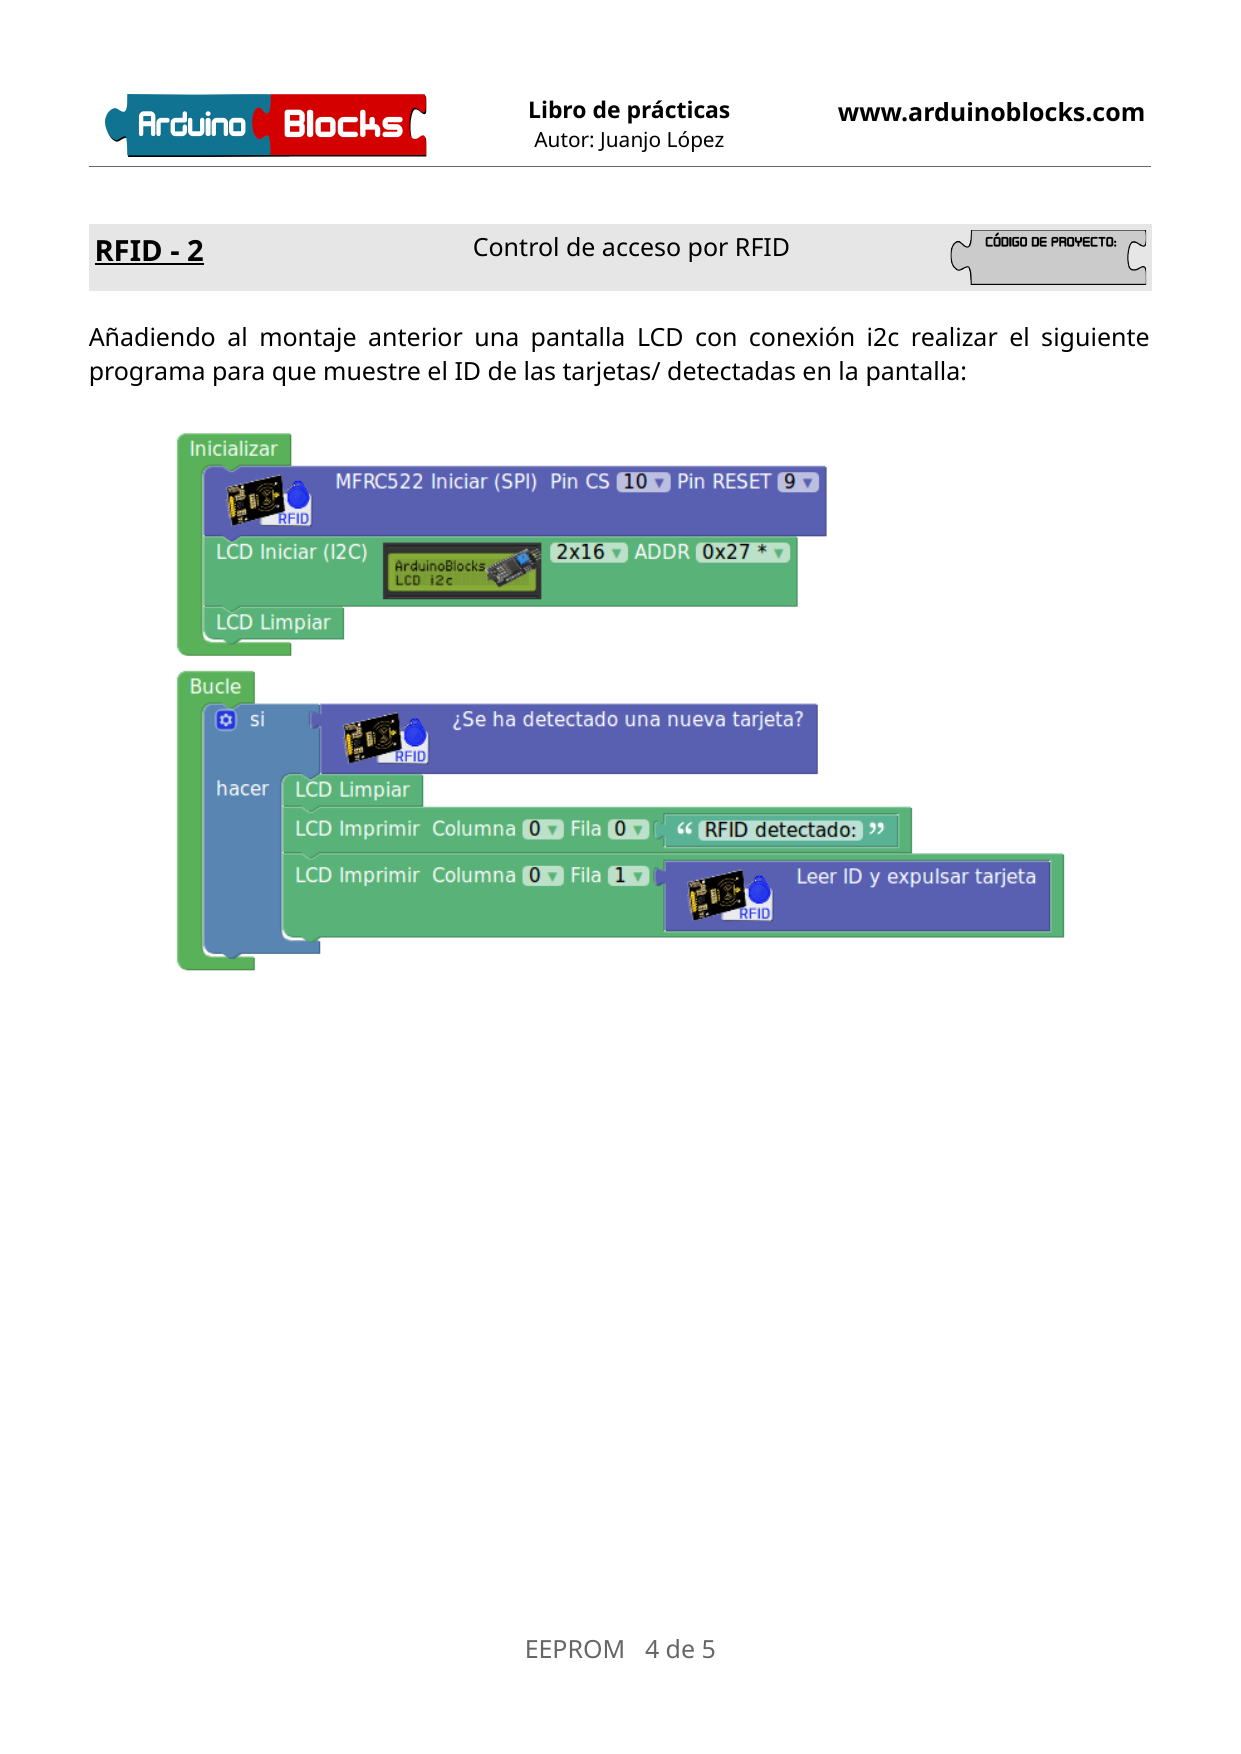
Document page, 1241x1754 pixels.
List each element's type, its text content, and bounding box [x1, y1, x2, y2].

picture [105, 94, 427, 157]
text Añadiendo al montaje anterior una pantalla LCD con conexión i2c realizar el siguiente programa para que muestre el ID de las tarjetas/ detectadas en la pantalla: [88, 319, 1152, 388]
table_header [945, 224, 1152, 291]
table_header [89, 428, 167, 987]
table_header [1073, 428, 1152, 987]
picture [950, 230, 1147, 285]
table_header RFID - 2 [89, 224, 318, 291]
table_header Control de acceso por RFID [318, 224, 945, 291]
table_header [89, 422, 1152, 427]
table_header [89, 988, 1152, 1027]
picture [167, 427, 1073, 988]
